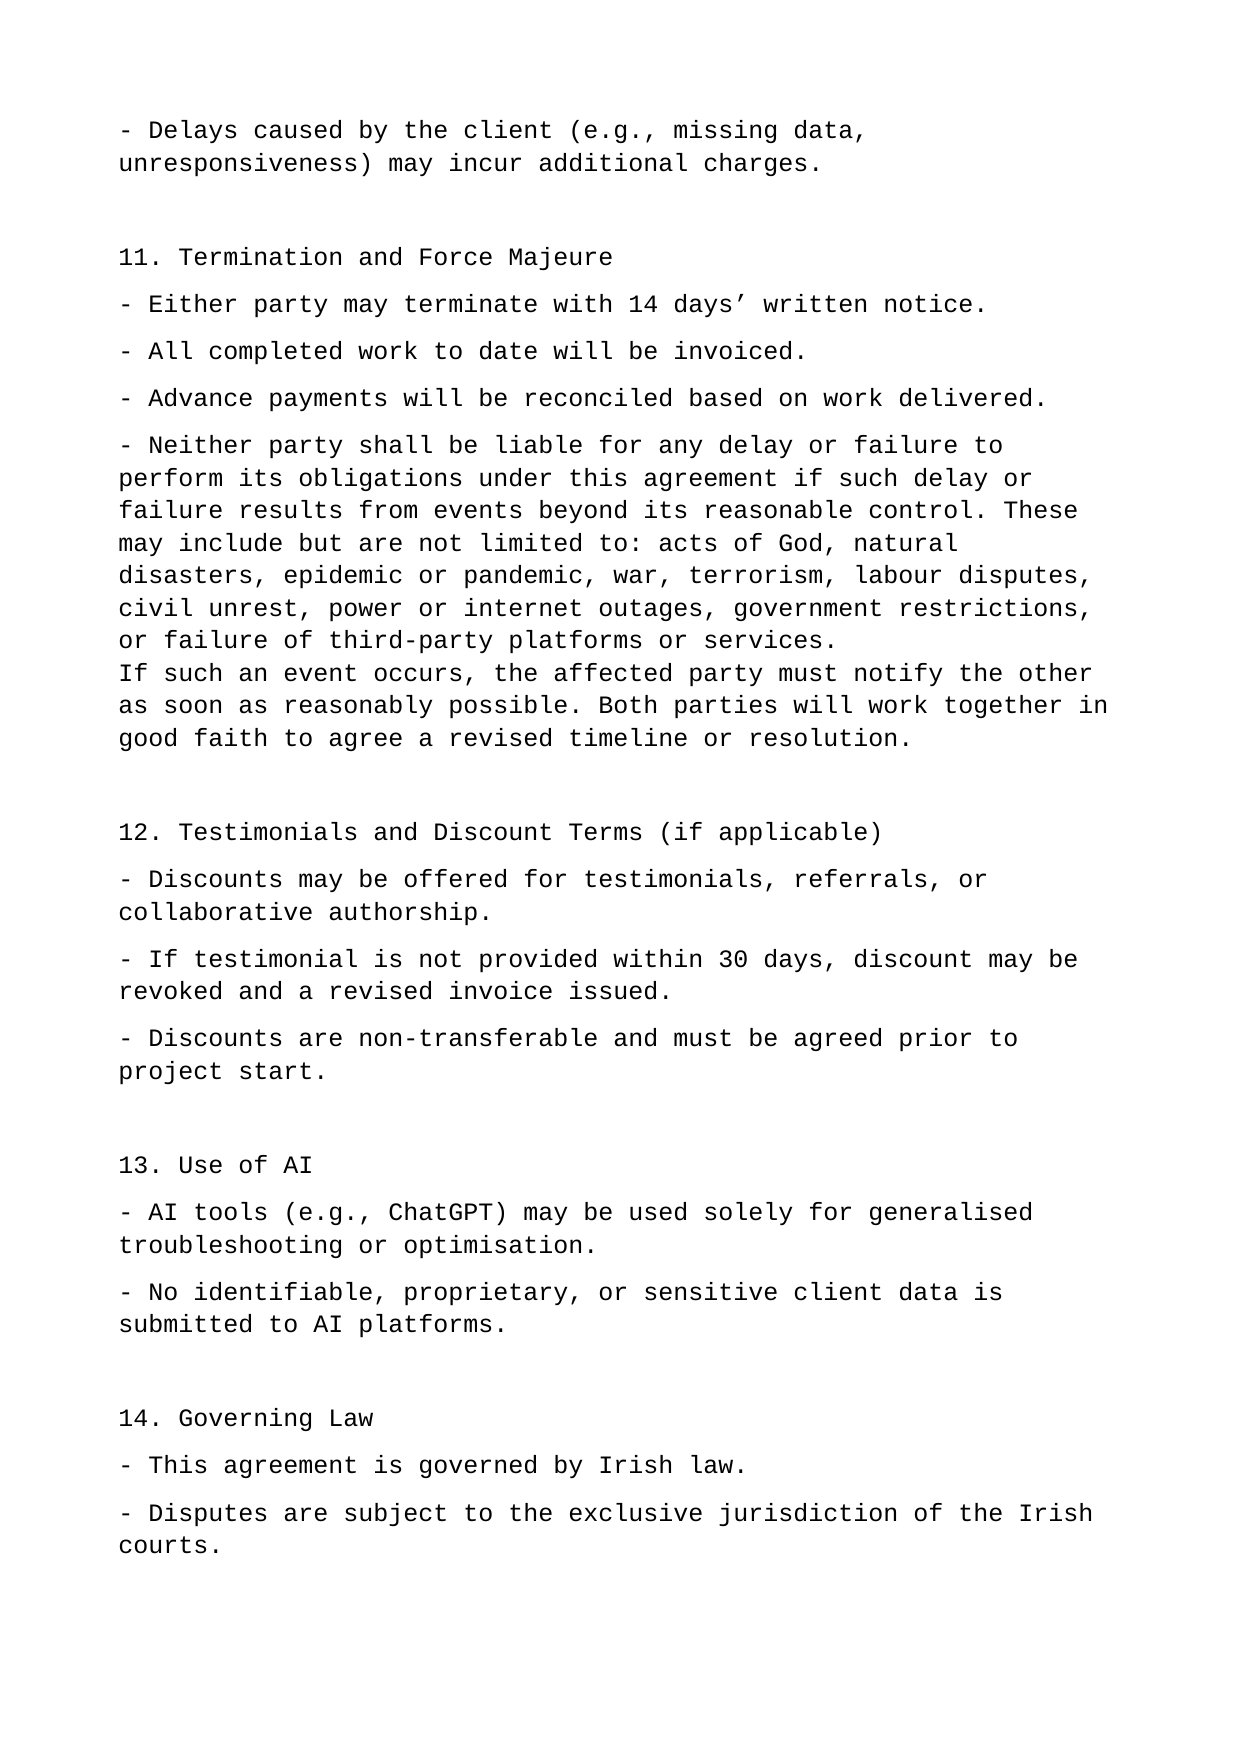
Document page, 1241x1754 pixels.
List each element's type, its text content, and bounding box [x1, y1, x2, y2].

text 14. Governing Law [118, 1406, 1122, 1434]
text - Discounts are non-transferable and must be agreed prior to project start. [118, 1026, 1122, 1087]
text - Discounts may be offered for testimonials, referrals, or collaborative authorship. [118, 867, 1122, 928]
text 11. Termination and Force Majeure [118, 245, 1122, 273]
text 12. Testimonials and Discount Terms (if applicable) [118, 820, 1122, 848]
text - AI tools (e.g., ChatGPT) may be used solely for generalised troubleshooting or optimisation. [118, 1200, 1122, 1261]
text - No identifiable, proprietary, or sensitive client data is submitted to AI platforms. [118, 1279, 1122, 1340]
text - Neither party shall be liable for any delay or failure to perform its obligations under this agreement if such delay or failure results from events beyond its reasonable control. These may include but are not limited to: acts of God, natural disasters, epidemic or pandemic, war, terrorism, labour disputes, civil unrest, power or internet outages, government restrictions, or failure of third-party platforms or services. If such an event occurs, the affected party must notify the other as soon as reasonably possible. Both parties will work together in good faith to agree a revised timeline or resolution. [118, 433, 1122, 754]
text - If testimonial is not provided within 30 days, discount may be revoked and a revised invoice issued. [118, 946, 1122, 1007]
text - Advance payments will be reconciled based on work delivered. [118, 386, 1122, 414]
text - Either party may terminate with 14 days’ written notice. [118, 292, 1122, 320]
text - This agreement is governed by Irish law. [118, 1453, 1122, 1481]
text - Disputes are subject to the exclusive jurisdiction of the Irish courts. [118, 1500, 1122, 1561]
text - Delays caused by the client (e.g., missing data, unresponsiveness) may incur additional charges. [118, 118, 1122, 179]
text 13. Use of AI [118, 1153, 1122, 1181]
text - All completed work to date will be invoiced. [118, 339, 1122, 367]
